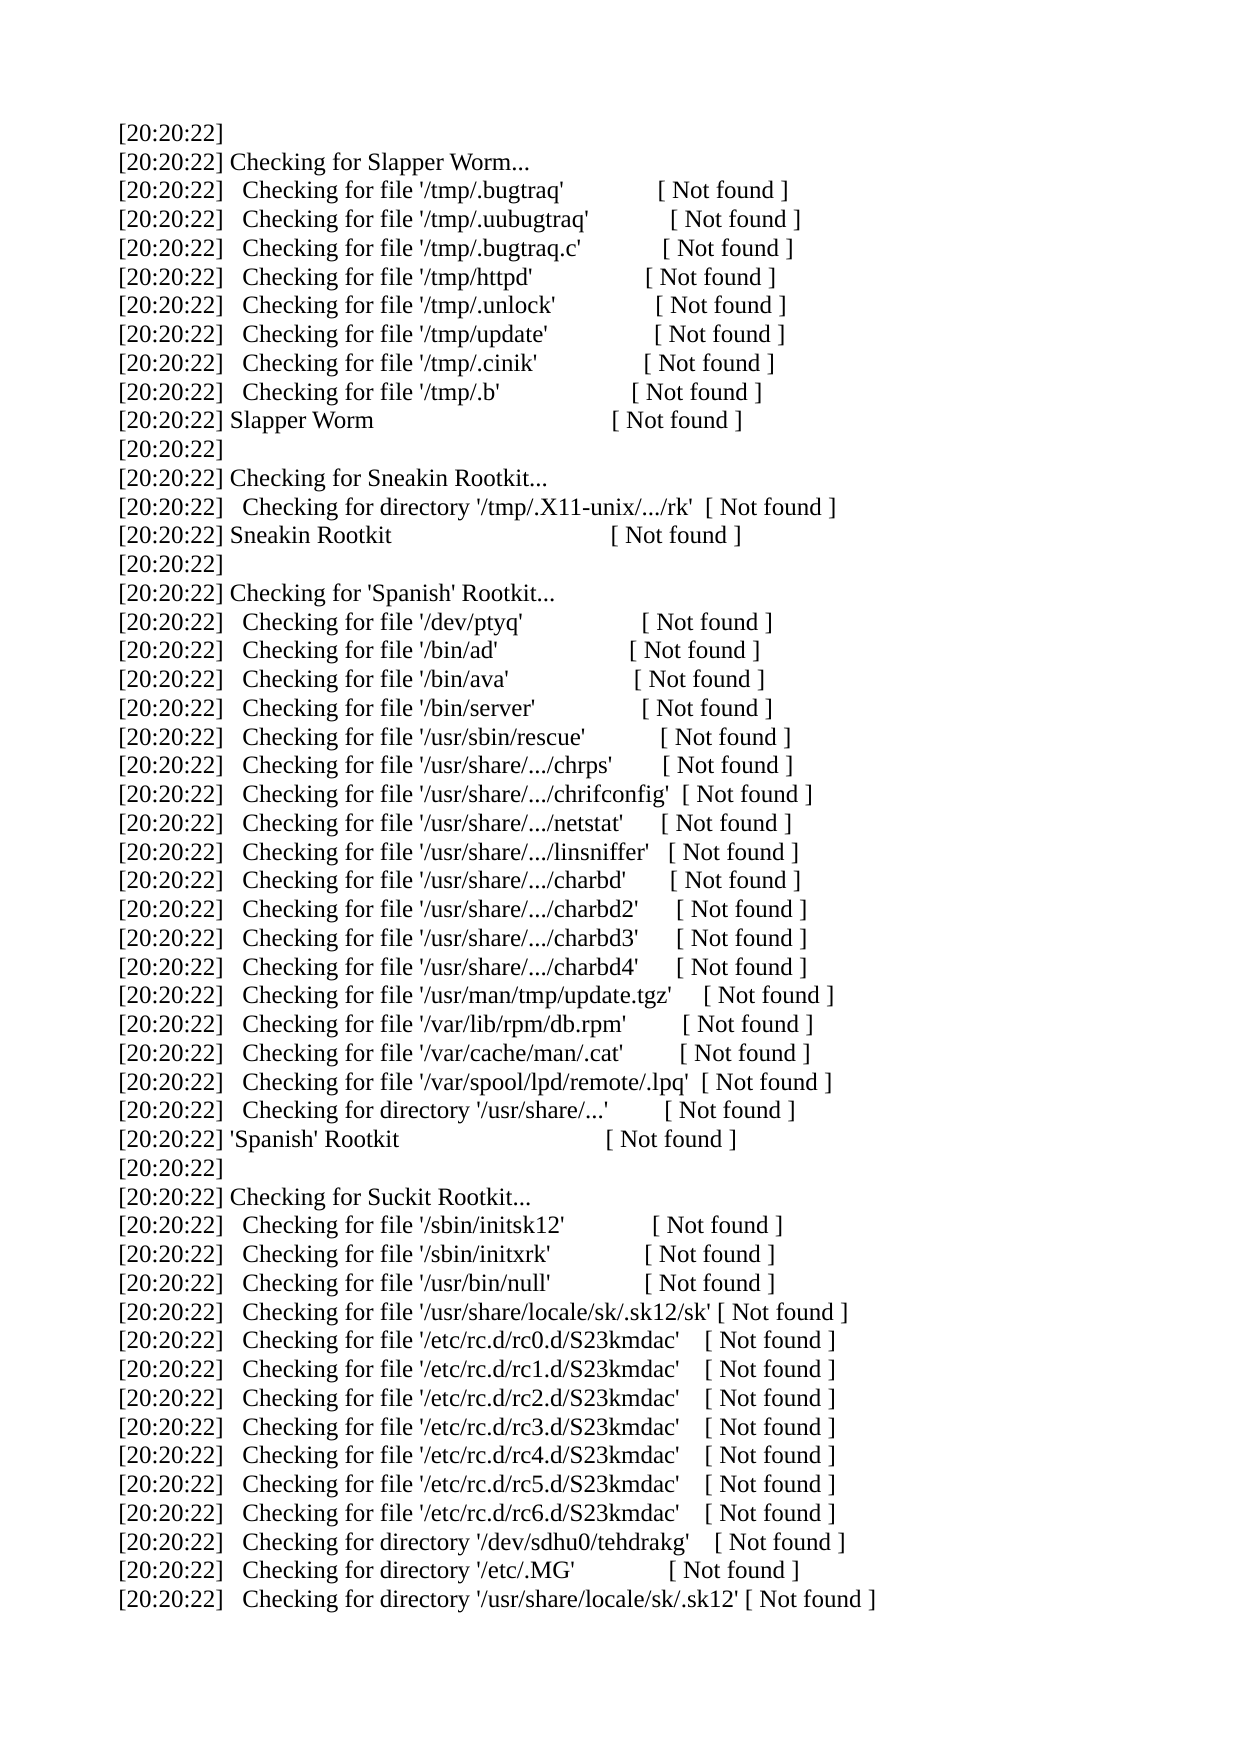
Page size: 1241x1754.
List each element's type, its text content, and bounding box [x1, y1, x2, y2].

text [20:20:22] Checking for file '/sbin/initsk12' [ Not found ] [118, 1211, 1122, 1239]
text [20:20:22] Checking for file '/etc/rc.d/rc1.d/S23kmdac' [ Not found ] [118, 1354, 1122, 1383]
text [20:20:22] Checking for file '/usr/share/.../chrifconfig' [ Not found ] [118, 779, 1122, 808]
text [20:20:22] Checking for file '/tmp/.cinik' [ Not found ] [118, 348, 1122, 377]
text [20:20:22] Slapper Worm [ Not found ] [118, 406, 1122, 434]
text [20:20:22] Checking for file '/tmp/.bugtraq.c' [ Not found ] [118, 233, 1122, 262]
text [20:20:22] Checking for file '/etc/rc.d/rc3.d/S23kmdac' [ Not found ] [118, 1412, 1122, 1441]
text [20:20:22] Checking for file '/usr/share/locale/sk/.sk12/sk' [ Not found ] [118, 1297, 1122, 1326]
text [20:20:22] Checking for file '/etc/rc.d/rc5.d/S23kmdac' [ Not found ] [118, 1469, 1122, 1498]
text [20:20:22] Checking for file '/var/cache/man/.cat' [ Not found ] [118, 1038, 1122, 1067]
text [20:20:22] Checking for file '/usr/bin/null' [ Not found ] [118, 1268, 1122, 1297]
text [20:20:22] Checking for file '/tmp/.uubugtraq' [ Not found ] [118, 204, 1122, 233]
text [20:20:22] Checking for Suckit Rootkit... [118, 1182, 1122, 1211]
text [20:20:22] [118, 1153, 1122, 1182]
text [20:20:22] Checking for file '/tmp/httpd' [ Not found ] [118, 262, 1122, 291]
text [20:20:22] Checking for file '/bin/ava' [ Not found ] [118, 664, 1122, 693]
text [20:20:22] Checking for file '/usr/share/.../charbd3' [ Not found ] [118, 923, 1122, 952]
text [20:20:22] Checking for directory '/usr/share/locale/sk/.sk12' [ Not found ] [118, 1584, 1122, 1613]
text [20:20:22] Checking for file '/sbin/initxrk' [ Not found ] [118, 1239, 1122, 1268]
text [20:20:22] Checking for directory '/tmp/.X11-unix/.../rk' [ Not found ] [118, 492, 1122, 521]
text [20:20:22] Checking for file '/tmp/update' [ Not found ] [118, 319, 1122, 348]
text [20:20:22] Checking for file '/etc/rc.d/rc0.d/S23kmdac' [ Not found ] [118, 1326, 1122, 1354]
text [20:20:22] Checking for file '/bin/server' [ Not found ] [118, 693, 1122, 722]
text [20:20:22] Checking for file '/tmp/.bugtraq' [ Not found ] [118, 176, 1122, 204]
text [20:20:22] Checking for file '/var/spool/lpd/remote/.lpq' [ Not found ] [118, 1067, 1122, 1096]
text [20:20:22] Checking for file '/tmp/.unlock' [ Not found ] [118, 291, 1122, 319]
text [20:20:22] Checking for file '/usr/sbin/rescue' [ Not found ] [118, 722, 1122, 751]
text [20:20:22] Checking for directory '/usr/share/...' [ Not found ] [118, 1096, 1122, 1124]
text [20:20:22] Checking for directory '/dev/sdhu0/tehdrakg' [ Not found ] [118, 1527, 1122, 1556]
text [20:20:22] Checking for 'Spanish' Rootkit... [118, 578, 1122, 607]
text [20:20:22] [118, 434, 1122, 463]
text [20:20:22] Checking for Slapper Worm... [118, 147, 1122, 176]
text [20:20:22] Checking for file '/usr/share/.../linsniffer' [ Not found ] [118, 837, 1122, 866]
text [20:20:22] Checking for file '/usr/share/.../charbd4' [ Not found ] [118, 952, 1122, 981]
text [20:20:22] Checking for file '/etc/rc.d/rc2.d/S23kmdac' [ Not found ] [118, 1383, 1122, 1412]
text [20:20:22] Checking for file '/var/lib/rpm/db.rpm' [ Not found ] [118, 1009, 1122, 1038]
text [20:20:22] Checking for directory '/etc/.MG' [ Not found ] [118, 1556, 1122, 1584]
text [20:20:22] 'Spanish' Rootkit [ Not found ] [118, 1124, 1122, 1153]
text [20:20:22] Checking for file '/tmp/.b' [ Not found ] [118, 377, 1122, 406]
text [20:20:22] Checking for file '/usr/man/tmp/update.tgz' [ Not found ] [118, 981, 1122, 1009]
text [20:20:22] Checking for file '/usr/share/.../chrps' [ Not found ] [118, 751, 1122, 779]
text [20:20:22] Checking for file '/dev/ptyq' [ Not found ] [118, 607, 1122, 636]
text [20:20:22] [118, 118, 1122, 147]
text [20:20:22] Checking for file '/bin/ad' [ Not found ] [118, 636, 1122, 664]
text [20:20:22] Checking for file '/etc/rc.d/rc6.d/S23kmdac' [ Not found ] [118, 1498, 1122, 1527]
text [20:20:22] Checking for file '/usr/share/.../charbd' [ Not found ] [118, 866, 1122, 894]
text [20:20:22] Checking for file '/usr/share/.../netstat' [ Not found ] [118, 808, 1122, 837]
text [20:20:22] Checking for file '/usr/share/.../charbd2' [ Not found ] [118, 894, 1122, 923]
text [20:20:22] [118, 549, 1122, 578]
text [20:20:22] Checking for file '/etc/rc.d/rc4.d/S23kmdac' [ Not found ] [118, 1441, 1122, 1469]
text [20:20:22] Sneakin Rootkit [ Not found ] [118, 521, 1122, 549]
text [20:20:22] Checking for Sneakin Rootkit... [118, 463, 1122, 492]
